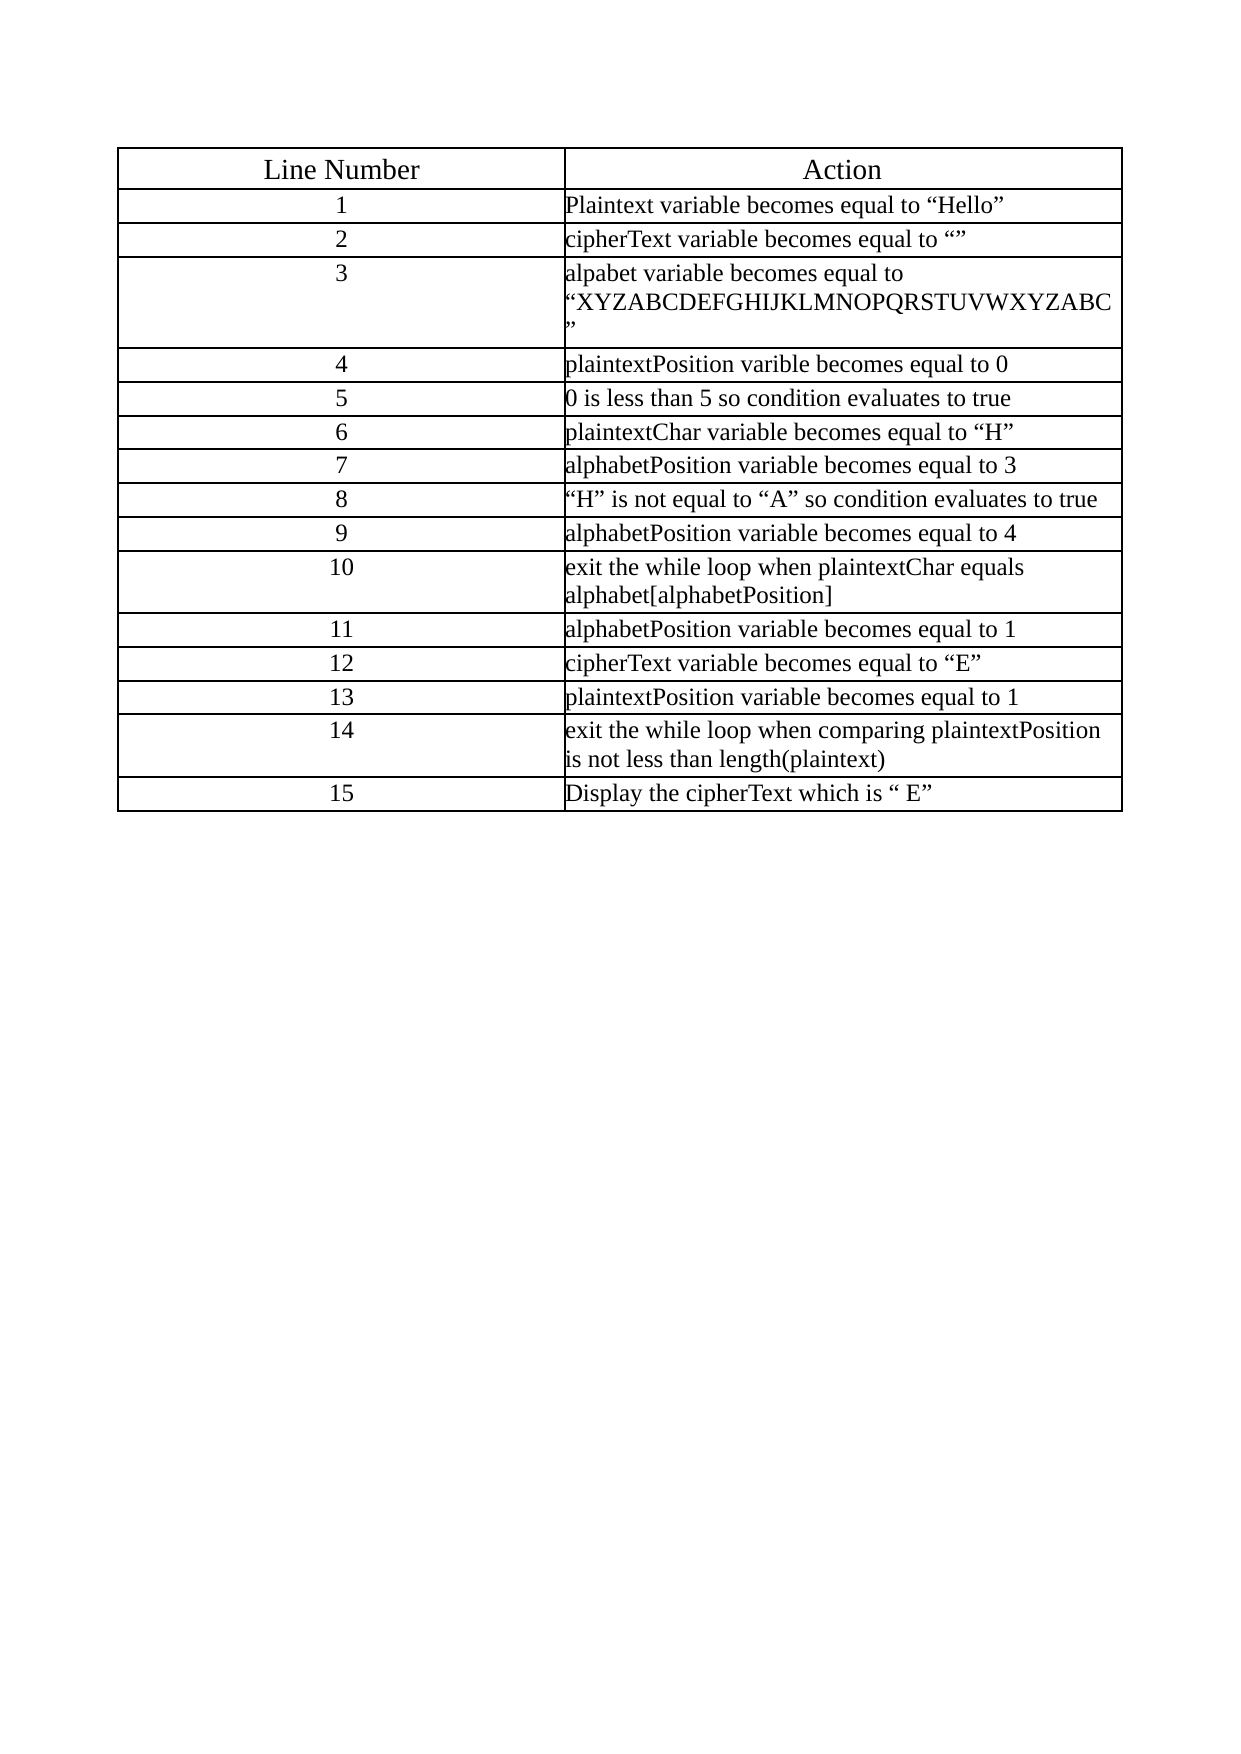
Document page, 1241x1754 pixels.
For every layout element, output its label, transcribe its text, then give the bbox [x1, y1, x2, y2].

table_cell plaintextPosition variable becomes equal to 1 [566, 682, 1121, 713]
table_cell 5 [119, 383, 564, 414]
table_cell cipherText variable becomes equal to “E” [566, 648, 1121, 679]
table_cell 4 [119, 349, 564, 381]
table_cell exit the while loop when comparing plaintextPosition is not less than length(plaintext) [566, 715, 1121, 776]
table_cell alpabet variable becomes equal to “XYZABCDEFGHIJKLMNOPQRSTUVWXYZABC” [566, 258, 1121, 347]
table_cell alphabetPosition variable becomes equal to 3 [566, 450, 1121, 482]
table_cell 13 [119, 682, 564, 713]
table_cell 8 [119, 484, 564, 516]
table_cell 7 [119, 450, 564, 482]
table_cell 10 [119, 552, 564, 612]
table_cell 3 [119, 258, 564, 347]
table_cell 14 [119, 715, 564, 776]
table_cell Display the cipherText which is “ E” [566, 778, 1121, 809]
table_cell exit the while loop when plaintextChar equals alphabet[alphabetPosition] [566, 552, 1121, 612]
table_cell 0 is less than 5 so condition evaluates to true [566, 383, 1121, 414]
table_cell plaintextChar variable becomes equal to “H” [566, 417, 1121, 448]
table_cell 9 [119, 518, 564, 549]
table_cell plaintextPosition varible becomes equal to 0 [566, 349, 1121, 381]
table_cell 2 [119, 224, 564, 256]
table_cell alphabetPosition variable becomes equal to 1 [566, 614, 1121, 646]
table_header Line Number [119, 149, 564, 188]
table_cell cipherText variable becomes equal to “” [566, 224, 1121, 256]
table_cell 11 [119, 614, 564, 646]
table_cell 6 [119, 417, 564, 448]
table_cell “H” is not equal to “A” so condition evaluates to true [566, 484, 1121, 516]
table_cell 1 [119, 190, 564, 222]
table_cell alphabetPosition variable becomes equal to 4 [566, 518, 1121, 549]
table_cell 12 [119, 648, 564, 679]
table_cell 15 [119, 778, 564, 809]
table_header Action [566, 149, 1121, 188]
table_cell Plaintext variable becomes equal to “Hello” [566, 190, 1121, 222]
